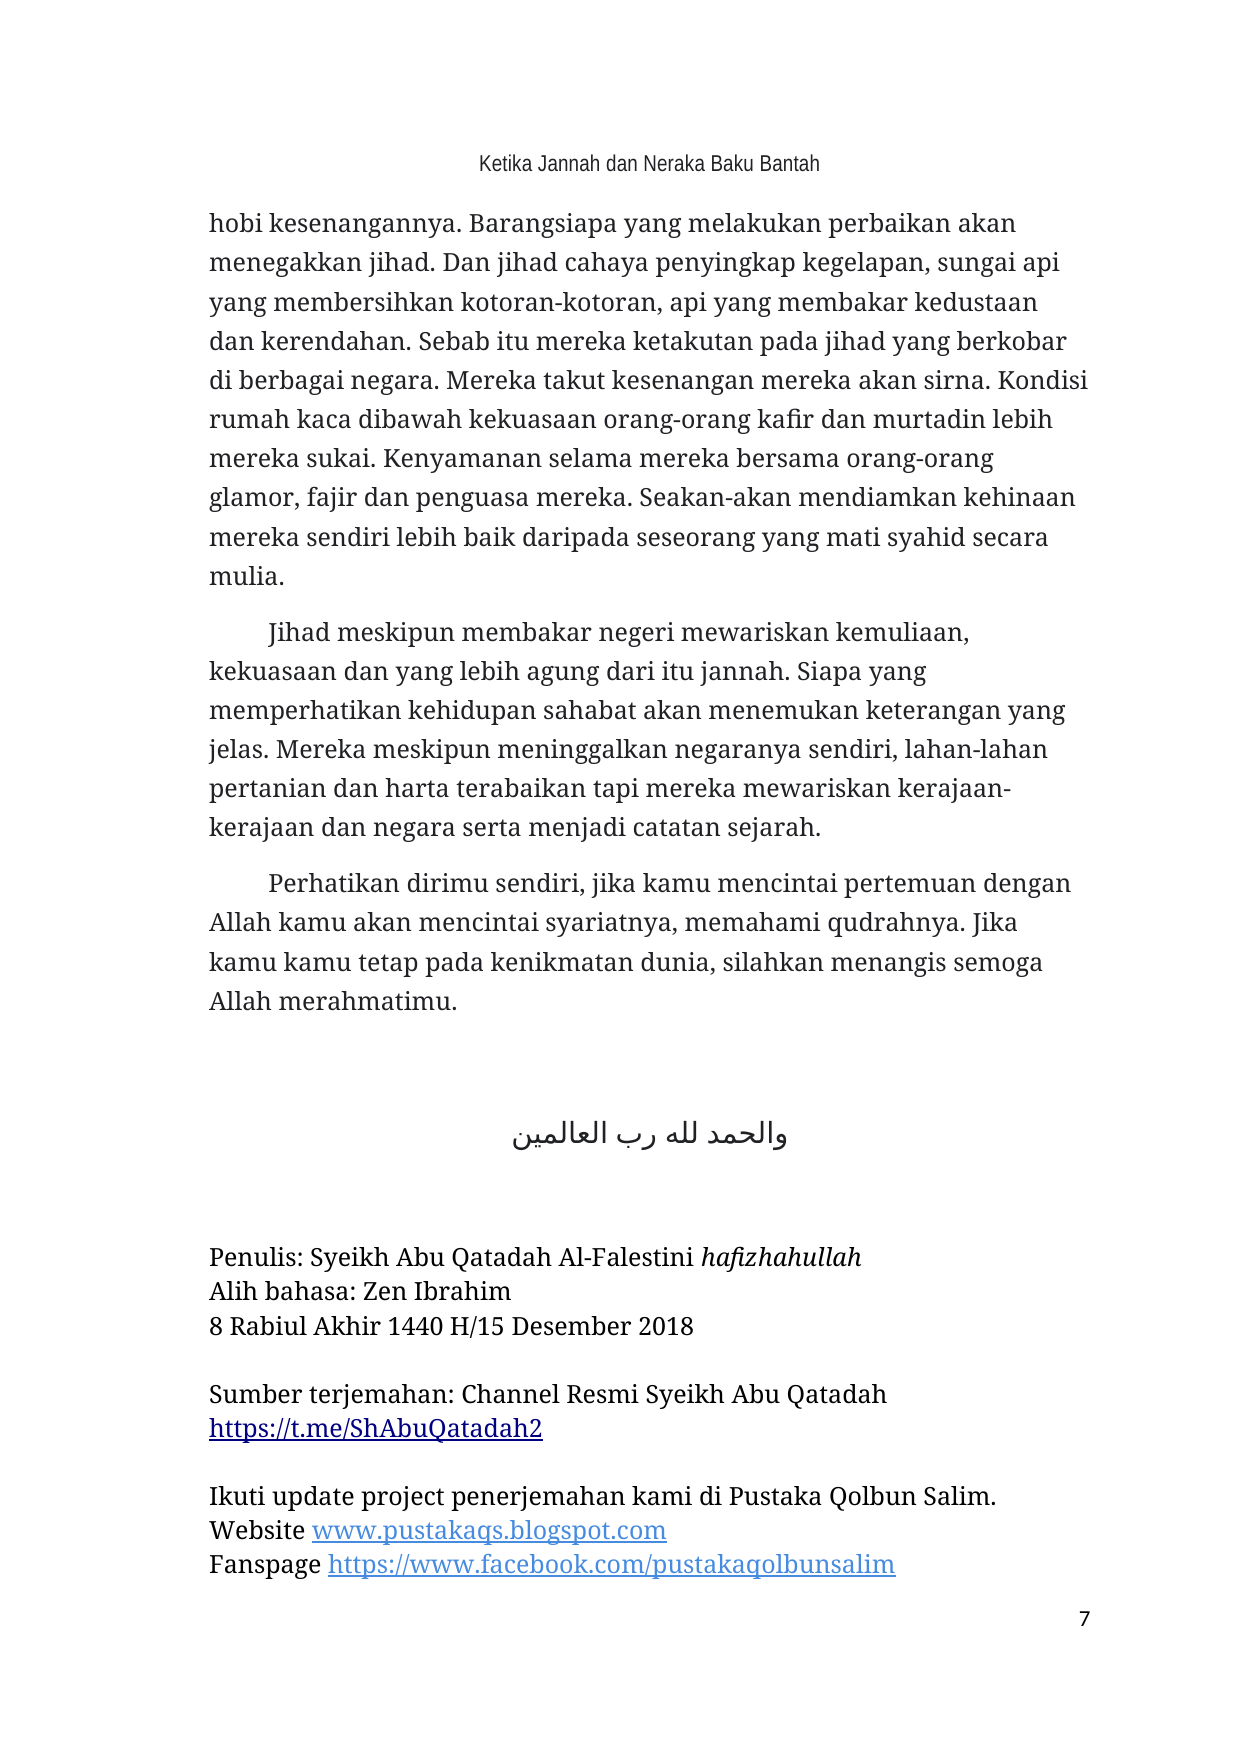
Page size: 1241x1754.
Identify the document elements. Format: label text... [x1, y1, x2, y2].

text Website www.pustakaqs.blogspot.com [209, 1512, 1090, 1547]
text والحمد لله رب العالمين [209, 1039, 1090, 1155]
text Fanspage https://www.facebook.com/pustakaqolbunsalim [209, 1547, 1090, 1581]
text Sumber terjemahan: Channel Resmi Syeikh Abu Qatadah https://t.me/ShAbuQatadah2 [209, 1376, 1090, 1444]
text Ikuti update project penerjemahan kami di Pustaka Qolbun Salim. [209, 1478, 1090, 1512]
text 8 Rabiul Akhir 1440 H/15 Desember 2018 [209, 1308, 1090, 1342]
text Penulis: Syeikh Abu Qatadah Al-Falestini hafizhahullah [209, 1240, 1090, 1274]
text Perhatikan dirimu sendiri, jika kamu mencintai pertemuan dengan Allah kamu akan mencintai syariatnya, memahami qudrahnya. Jika kamu kamu tetap pada kenikmatan dunia, silahkan menangis semoga Allah merahmatimu. [209, 866, 1090, 1017]
text Alih bahasa: Zen Ibrahim [209, 1274, 1090, 1308]
text hobi kesenangannya. Barangsiapa yang melakukan perbaikan akan menegakkan jihad. Dan jihad cahaya penyingkap kegelapan, sungai api yang membersihkan kotoran-kotoran, api yang membakar kedustaan dan kerendahan. Sebab itu mereka ketakutan pada jihad yang berkobar di berbagai negara. Mereka takut kesenangan mereka akan sirna. Kondisi rumah kaca dibawah kekuasaan orang-orang kafir dan murtadin lebih mereka sukai. Kenyamanan selama mereka bersama orang-orang glamor, fajir dan penguasa mereka. Seakan-akan mendiamkan kehinaan mereka sendiri lebih baik daripada seseorang yang mati syahid secara mulia. [209, 206, 1090, 592]
text Jihad meskipun membakar negeri mewariskan kemuliaan, kekuasaan dan yang lebih agung dari itu jannah. Siapa yang memperhatikan kehidupan sahabat akan menemukan keterangan yang jelas. Mereka meskipun meninggalkan negaranya sendiri, lahan-lahan pertanian dan harta terabaikan tapi mereka mewariskan kerajaan-kerajaan dan negara serta menjadi catatan sejarah. [209, 614, 1090, 844]
